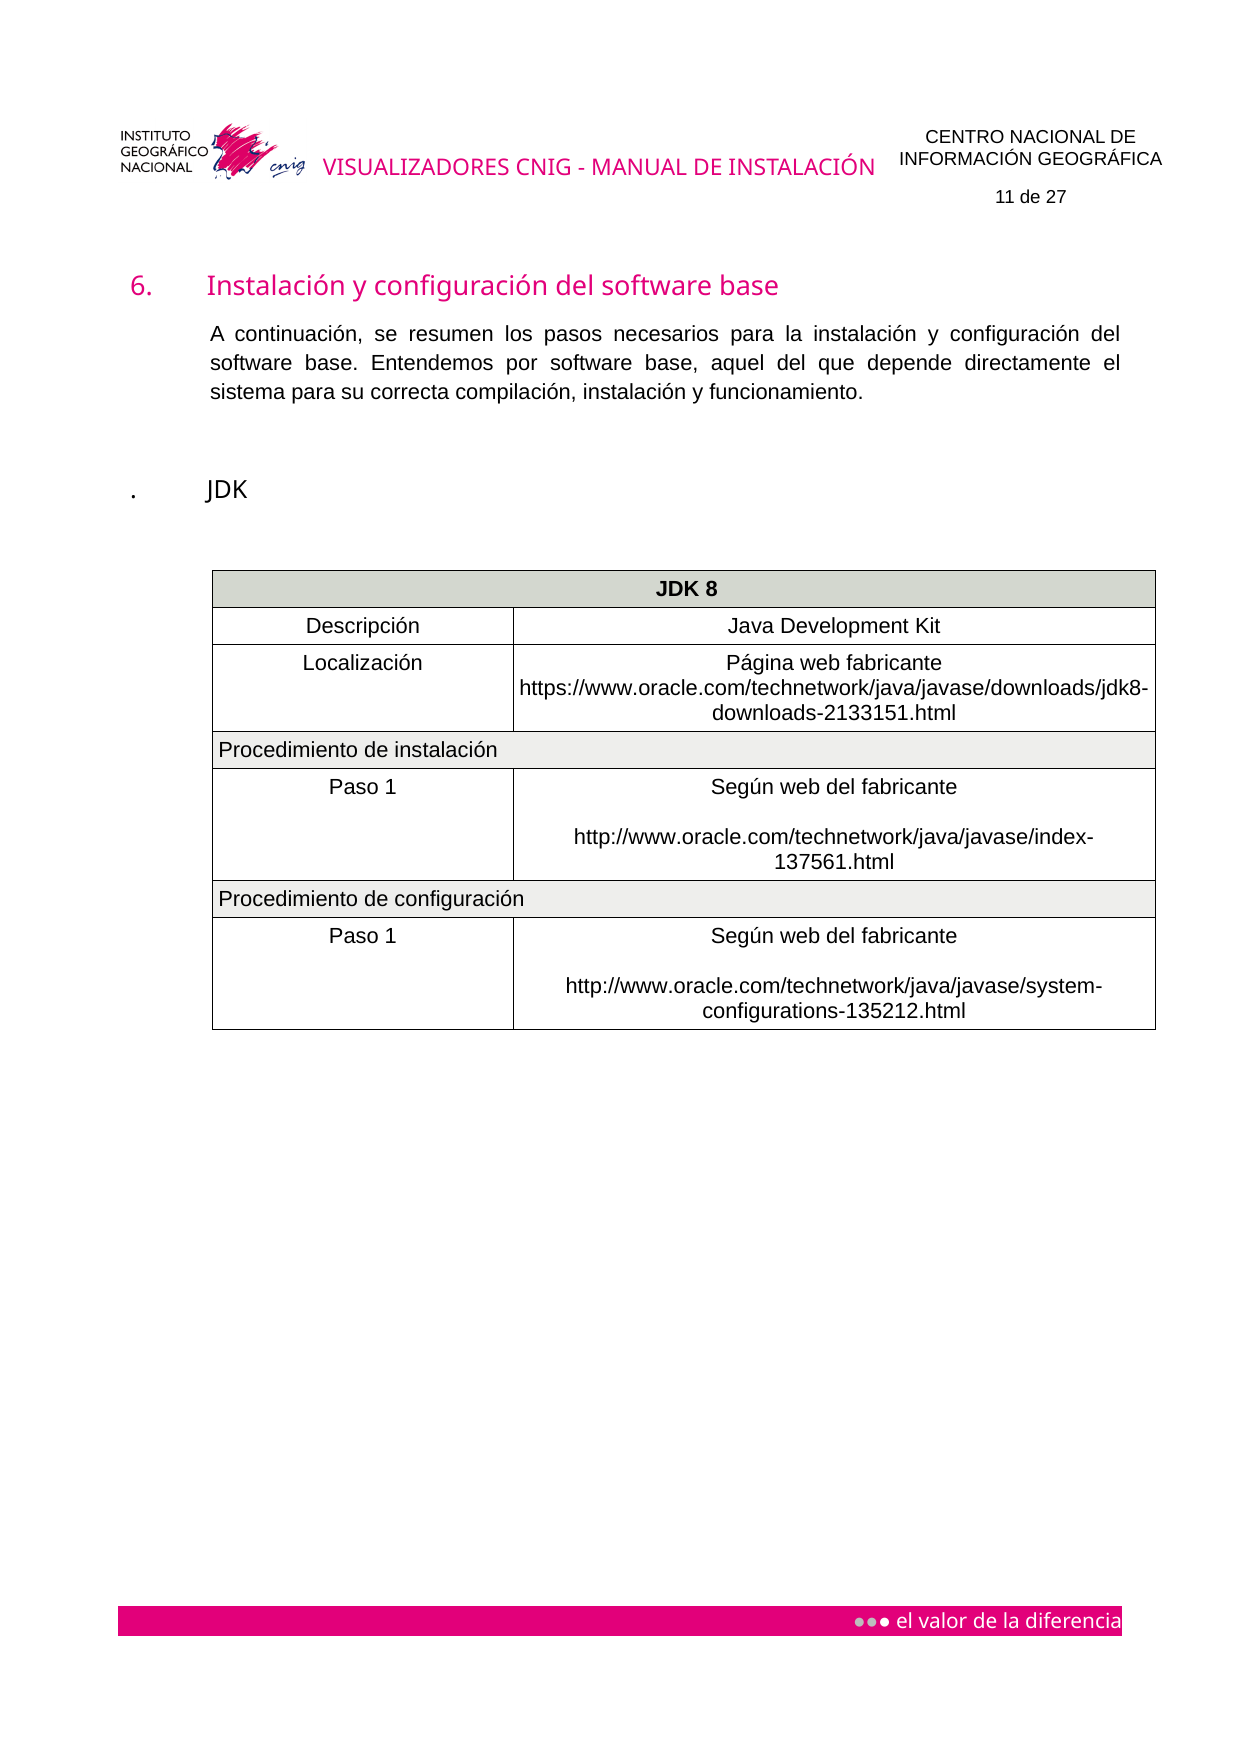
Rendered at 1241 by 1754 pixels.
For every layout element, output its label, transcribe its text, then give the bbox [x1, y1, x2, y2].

subtitle Instalación y configuración del software base [130, 266, 1122, 303]
table_cell Página web fabricante https://www.oracle.com/technetwork/java/javase/downloads/jdk8-downloads-2133151.html [514, 645, 1155, 731]
table_cell Procedimiento de configuración [213, 881, 1155, 917]
table_header JDK 8 [213, 571, 1155, 607]
picture [118, 118, 307, 183]
table_cell Descripción [213, 608, 513, 644]
table_cell Según web del fabricante http://www.oracle.com/technetwork/java/javase/index-137561.html [514, 769, 1155, 880]
table_cell Java Development Kit [514, 608, 1155, 644]
table_cell Según web del fabricante http://www.oracle.com/technetwork/java/javase/system-configurations-135212.html [514, 918, 1155, 1029]
table_cell Paso 1 [213, 769, 513, 880]
table_cell Paso 1 [213, 918, 513, 1029]
table_cell Procedimiento de instalación [213, 732, 1155, 768]
subtitle JDK [130, 472, 1122, 506]
table_cell Localización [213, 645, 513, 731]
text A continuación, se resumen los pasos necesarios para la instalación y configuración del software base. Entendemos por software base, aquel del que depende directamente el sistema para su correcta compilación, instalación y funcionamiento. [210, 321, 1122, 404]
